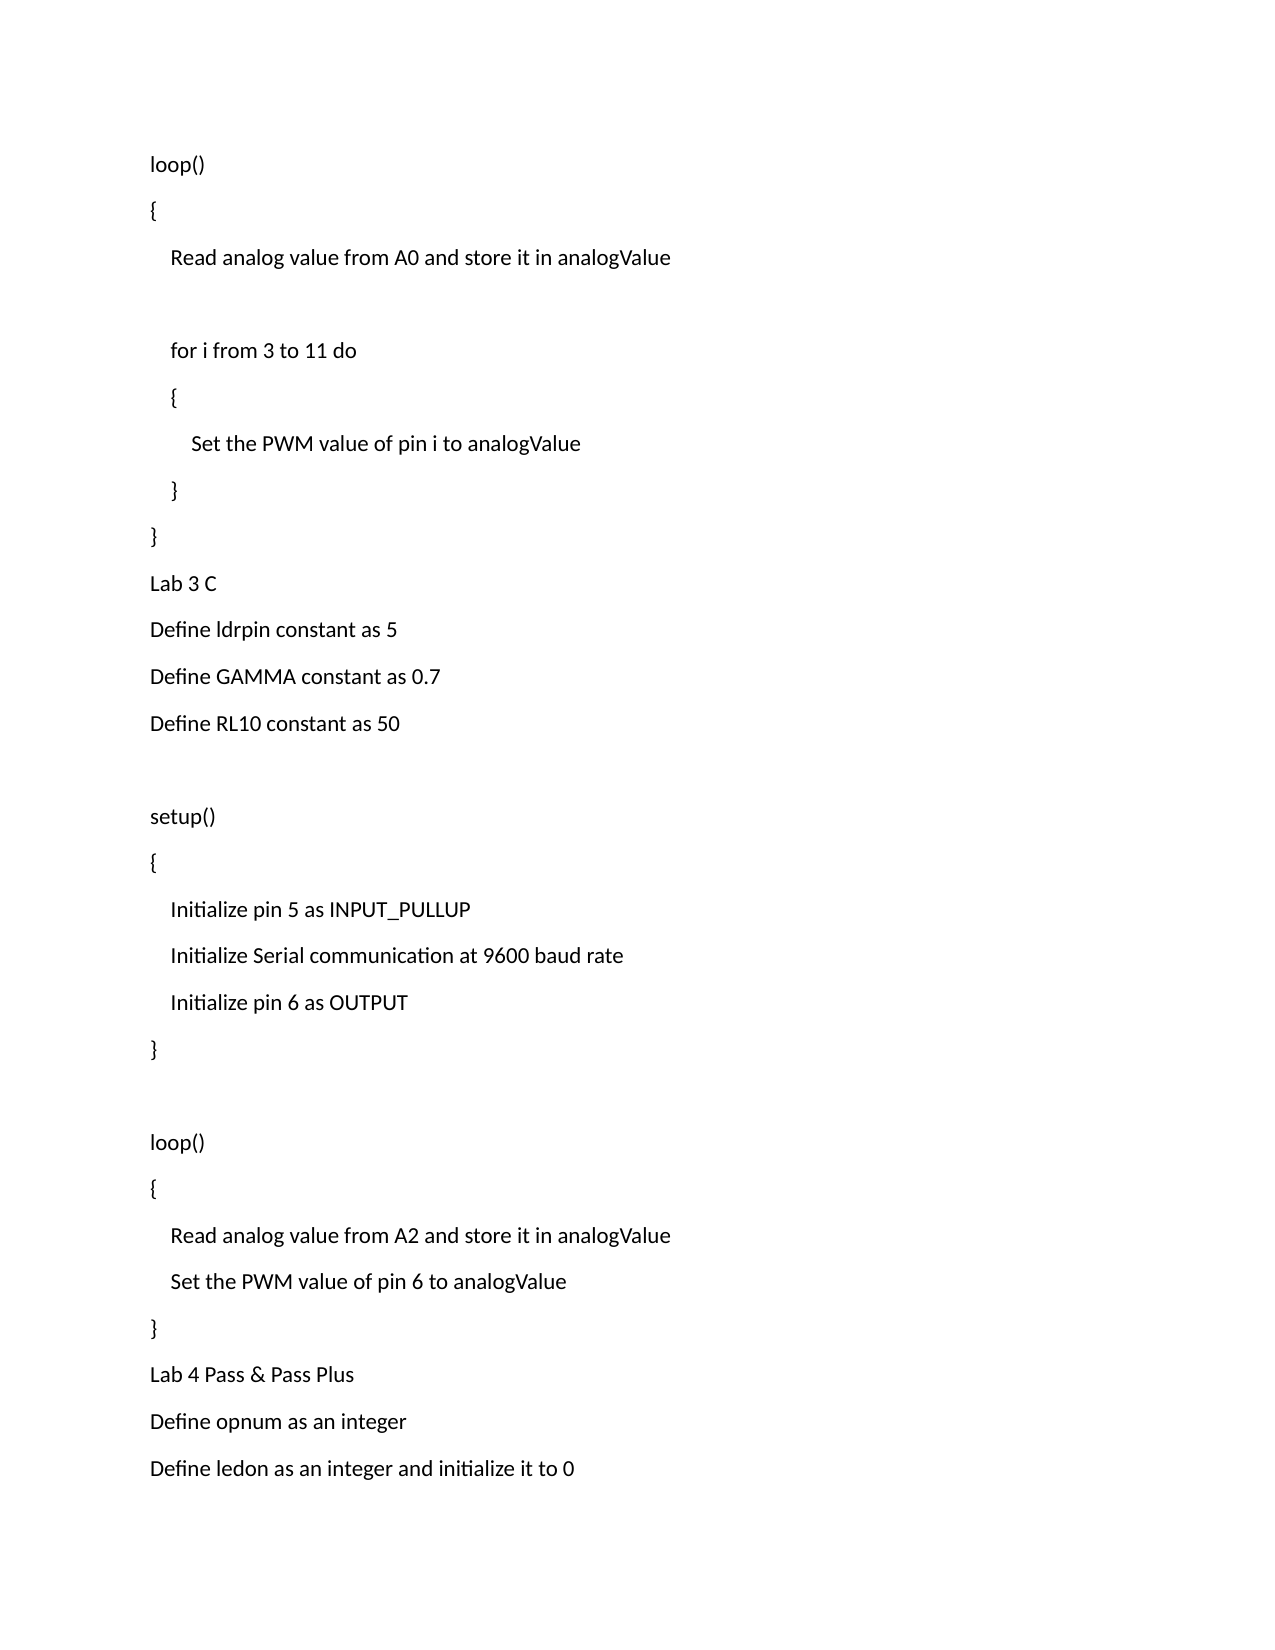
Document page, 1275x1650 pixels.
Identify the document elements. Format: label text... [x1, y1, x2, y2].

text Define GAMMA constant as 0.7 [150, 662, 1125, 690]
text Define RL10 constant as 50 [150, 709, 1125, 737]
text Initialize Serial communication at 9600 baud rate [150, 942, 1125, 969]
text Lab 3 C [150, 569, 1125, 597]
text Define ldrpin constant as 5 [150, 616, 1125, 644]
text } [150, 522, 1125, 551]
text { [150, 197, 1125, 224]
text Define ledon as an integer and initialize it to 0 [150, 1454, 1125, 1482]
text loop() [150, 150, 1125, 178]
text { [150, 1174, 1125, 1202]
text for i from 3 to 11 do [150, 336, 1125, 364]
text Lab 4 Pass & Pass Plus [150, 1361, 1125, 1389]
text Set the PWM value of pin i to analogValue [150, 429, 1125, 457]
text } [150, 1035, 1125, 1063]
text } [150, 476, 1125, 504]
text Initialize pin 5 as INPUT_PULLUP [150, 895, 1125, 923]
text Define opnum as an integer [150, 1407, 1125, 1435]
text { [150, 383, 1125, 411]
text setup() [150, 802, 1125, 830]
text { [150, 848, 1125, 876]
text Set the PWM value of pin 6 to analogValue [150, 1267, 1125, 1296]
text Initialize pin 6 as OUTPUT [150, 988, 1125, 1016]
text Read analog value from A2 and store it in analogValue [150, 1221, 1125, 1249]
text Read analog value from A0 and store it in analogValue [150, 243, 1125, 271]
text } [150, 1314, 1125, 1342]
text loop() [150, 1128, 1125, 1156]
